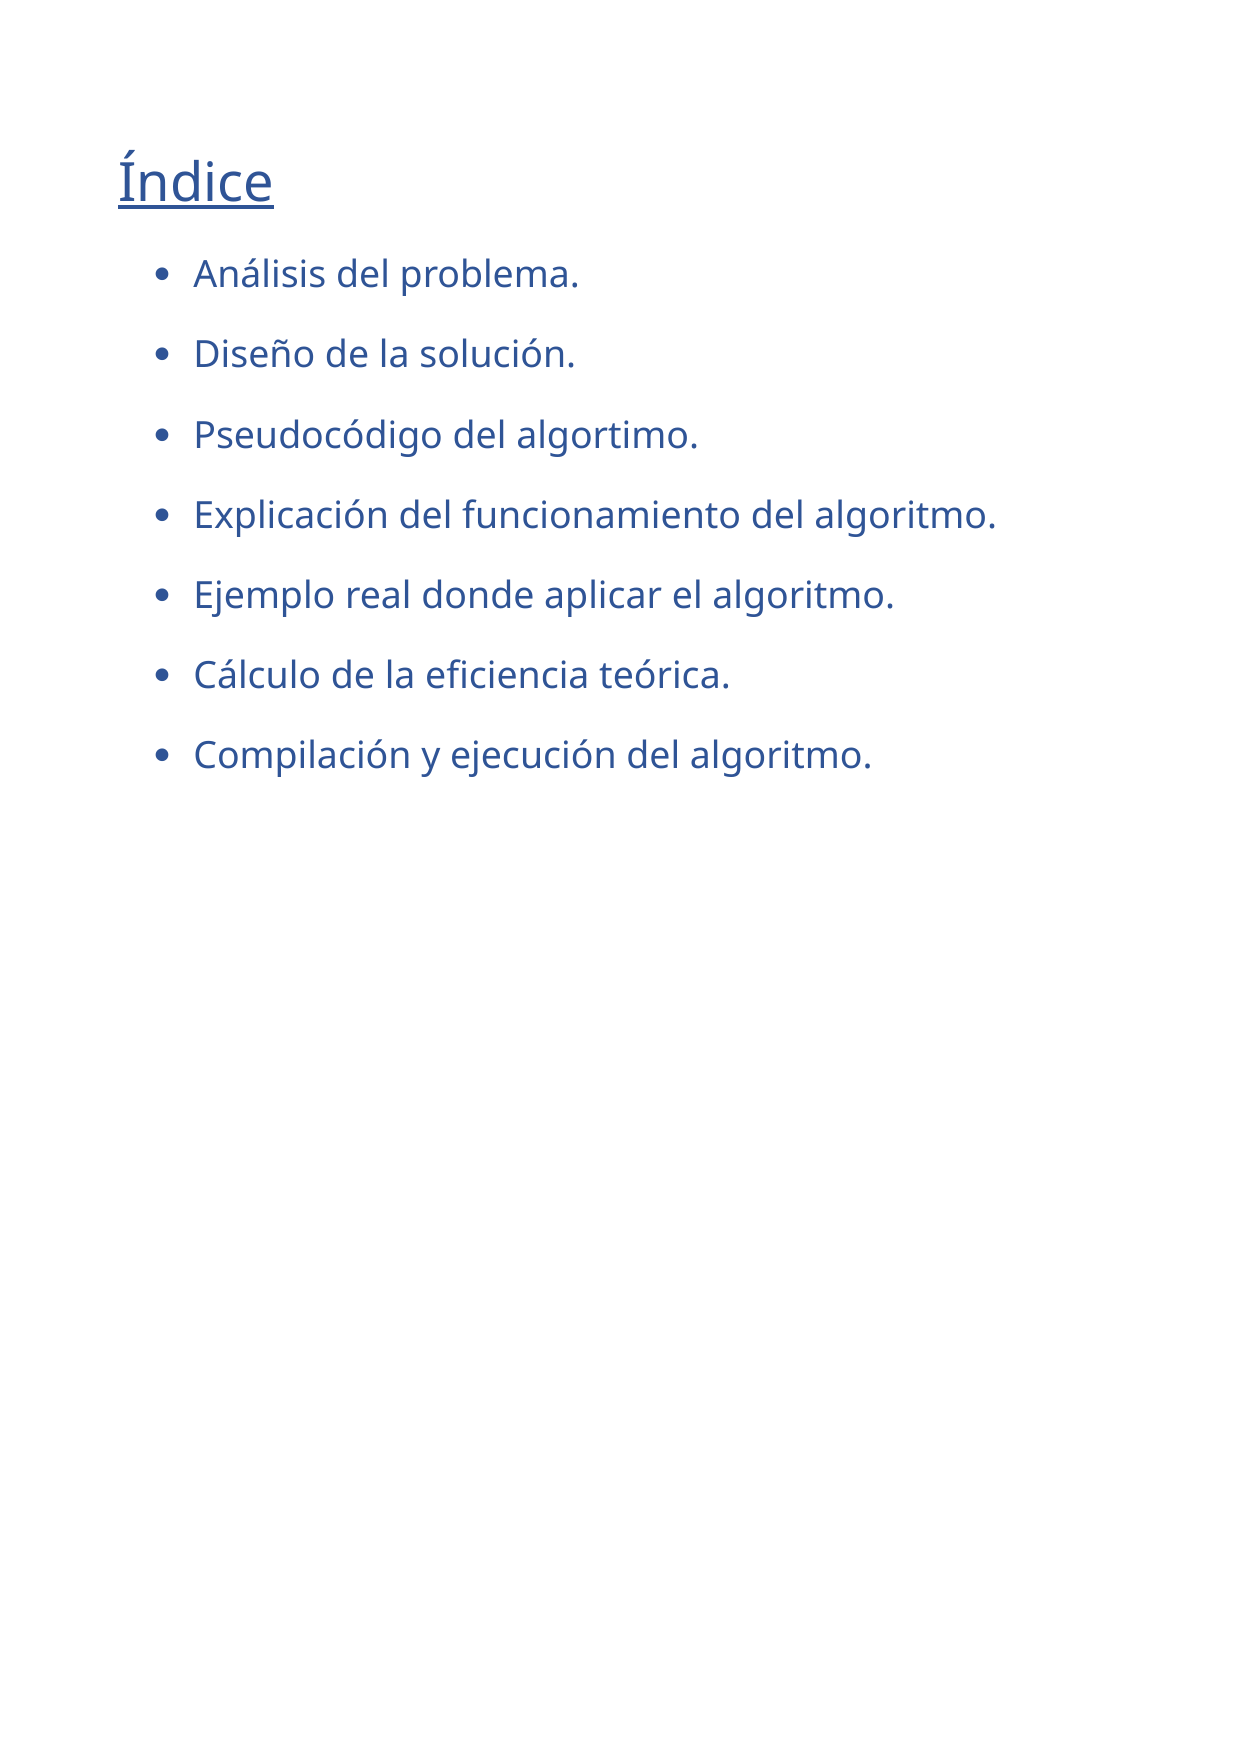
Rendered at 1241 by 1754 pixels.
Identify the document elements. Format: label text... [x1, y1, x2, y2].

subtitle Cálculo de la eficiencia teórica. [156, 648, 1122, 699]
subtitle Índice [118, 143, 1122, 217]
subtitle Ejemplo real donde aplicar el algoritmo. [156, 568, 1122, 619]
subtitle Explicación del funcionamiento del algoritmo. [156, 488, 1122, 539]
subtitle Análisis del problema. [156, 248, 1122, 299]
subtitle Compilación y ejecución del algoritmo. [156, 728, 1122, 779]
subtitle Pseudocódigo del algortimo. [156, 408, 1122, 459]
subtitle Diseño de la solución. [156, 328, 1122, 379]
